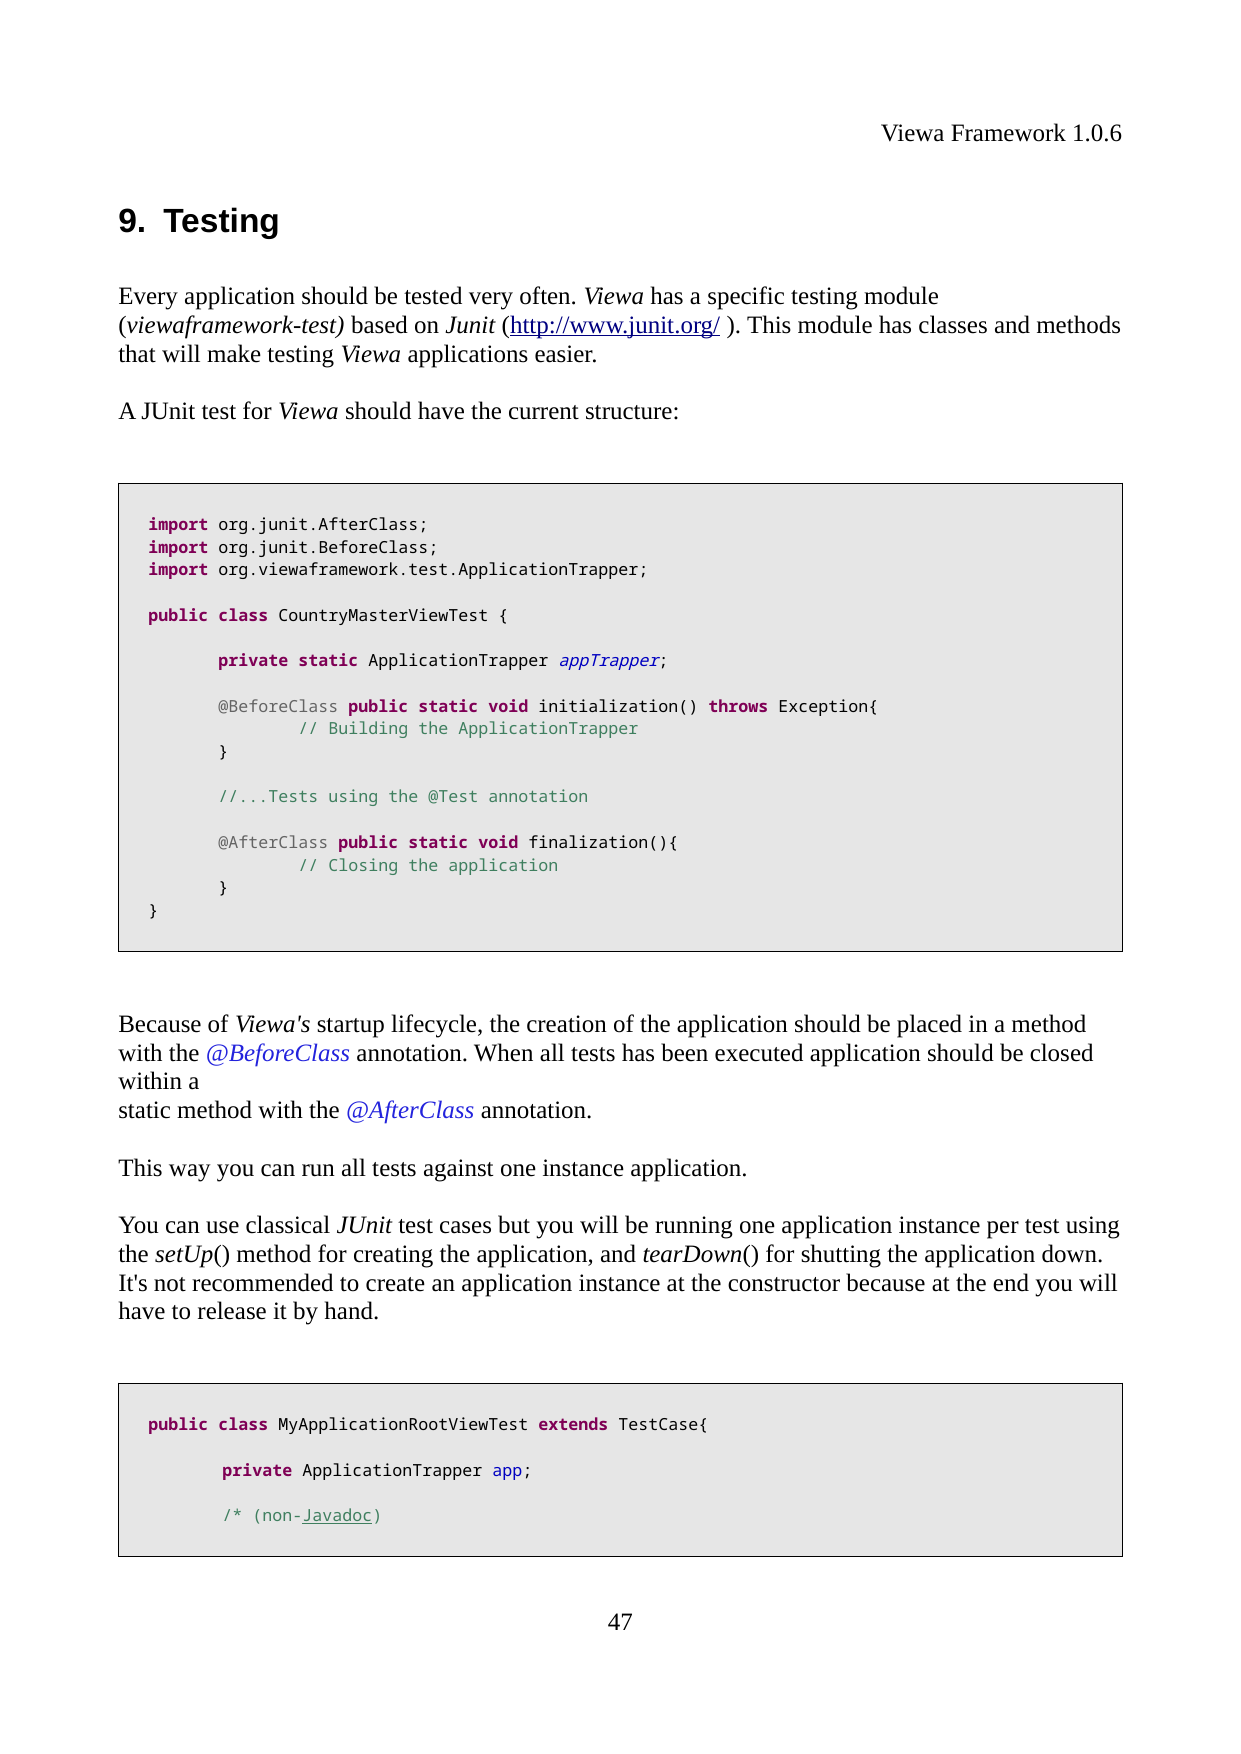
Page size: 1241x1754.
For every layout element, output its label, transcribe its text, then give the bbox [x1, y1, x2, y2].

text You can use classical JUnit test cases but you will be running one application instance per test using the setUp() method for creating the application, and tearDown() for shutting the application down. It's not recommended to create an application instance at the constructor because at the end you will have to release it by hand. [118, 1210, 1122, 1325]
subtitle Testing [118, 201, 1122, 240]
table_header import org.junit.AfterClass; import org.junit.BeforeClass; import org.viewaframework.test.ApplicationTrapper; public class CountryMasterViewTest { private static ApplicationTrapper appTrapper; @BeforeClass public static void initialization() throws Exception{ // Building the ApplicationTrapper } //...Tests using the @Test annotation @AfterClass public static void finalization(){ // Closing the application } } [119, 484, 1122, 951]
text This way you can run all tests against one instance application. [118, 1153, 1122, 1181]
text static method with the @AfterClass annotation. [118, 1095, 1122, 1124]
text Every application should be tested very often. Viewa has a specific testing module (viewaframework-test) based on Junit (http://www.junit.org/ ). This module has classes and methods that will make testing Viewa applications easier. [118, 281, 1122, 367]
text A JUnit test for Viewa should have the current structure: [118, 396, 1122, 425]
text Because of Viewa's startup lifecycle, the creation of the application should be placed in a method with the @BeforeClass annotation. When all tests has been executed application should be closed within a [118, 1009, 1122, 1095]
table_header public class MyApplicationRootViewTest extends TestCase{ private ApplicationTrapper app; /* (non-Javadoc) [119, 1384, 1122, 1556]
